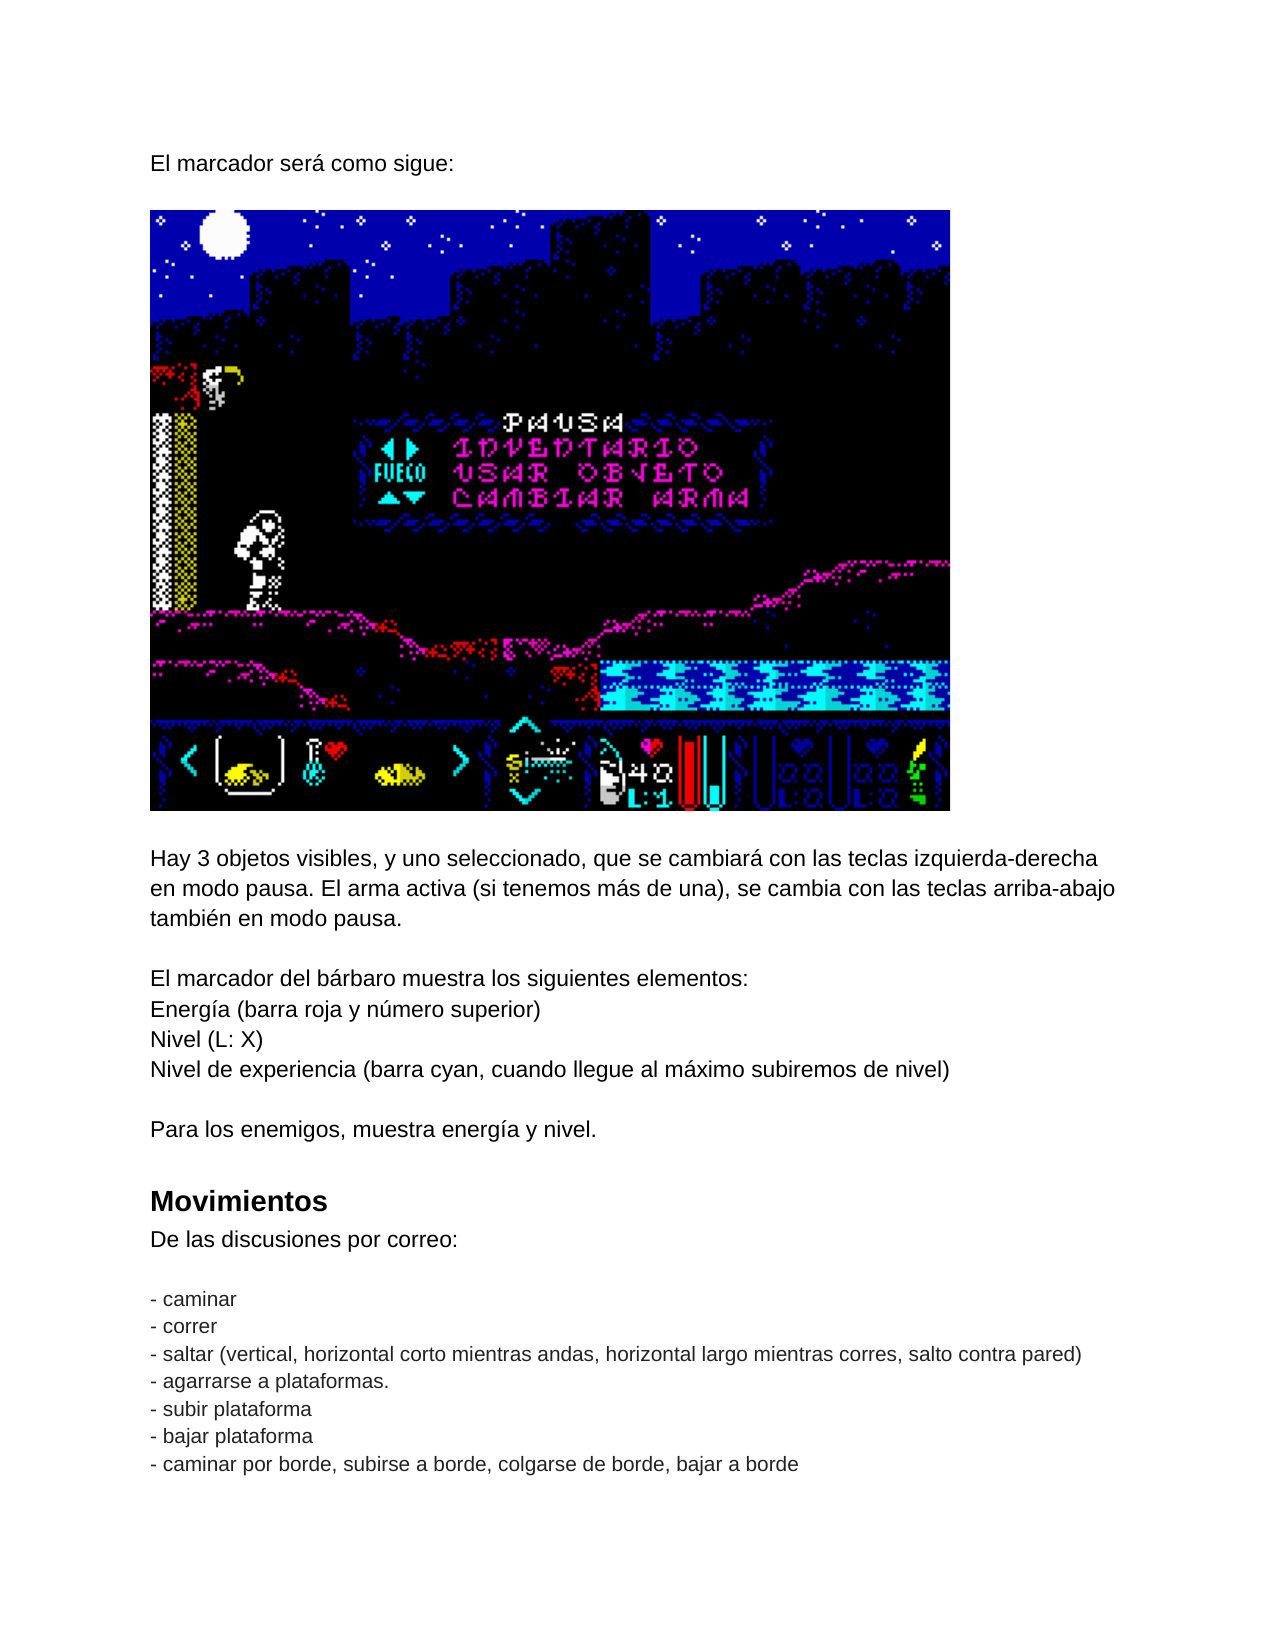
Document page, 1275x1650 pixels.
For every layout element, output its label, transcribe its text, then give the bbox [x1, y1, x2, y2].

text Nivel (L: X) [150, 1026, 1125, 1052]
text De las discusiones por correo: [150, 1226, 1125, 1252]
text Hay 3 objetos visibles, y uno seleccionado, que se cambiará con las teclas izquierda-derecha en modo pausa. El arma activa (si tenemos más de una), se cambia con las teclas arriba-abajo también en modo pausa. [150, 844, 1125, 931]
subtitle Movimientos [150, 1184, 1125, 1218]
text Nivel de experiencia (barra cyan, cuando llegue al máximo subiremos de nivel) [150, 1056, 1125, 1082]
text - subir plataforma [150, 1396, 1125, 1420]
text - correr [150, 1314, 1125, 1338]
text El marcador será como sigue: [150, 150, 1125, 176]
picture [150, 210, 951, 811]
text - saltar (vertical, horizontal corto mientras andas, horizontal largo mientras corres, salto contra pared) [150, 1341, 1125, 1365]
text - caminar por borde, subirse a borde, colgarse de borde, bajar a borde [150, 1451, 1125, 1475]
text Para los enemigos, muestra energía y nivel. [150, 1116, 1125, 1143]
text Energía (barra roja y número superior) [150, 996, 1125, 1022]
text - agarrarse a plataformas. [150, 1369, 1125, 1393]
text - bajar plataforma [150, 1424, 1125, 1448]
text - caminar [150, 1286, 1125, 1310]
text El marcador del bárbaro muestra los siguientes elementos: [150, 965, 1125, 992]
